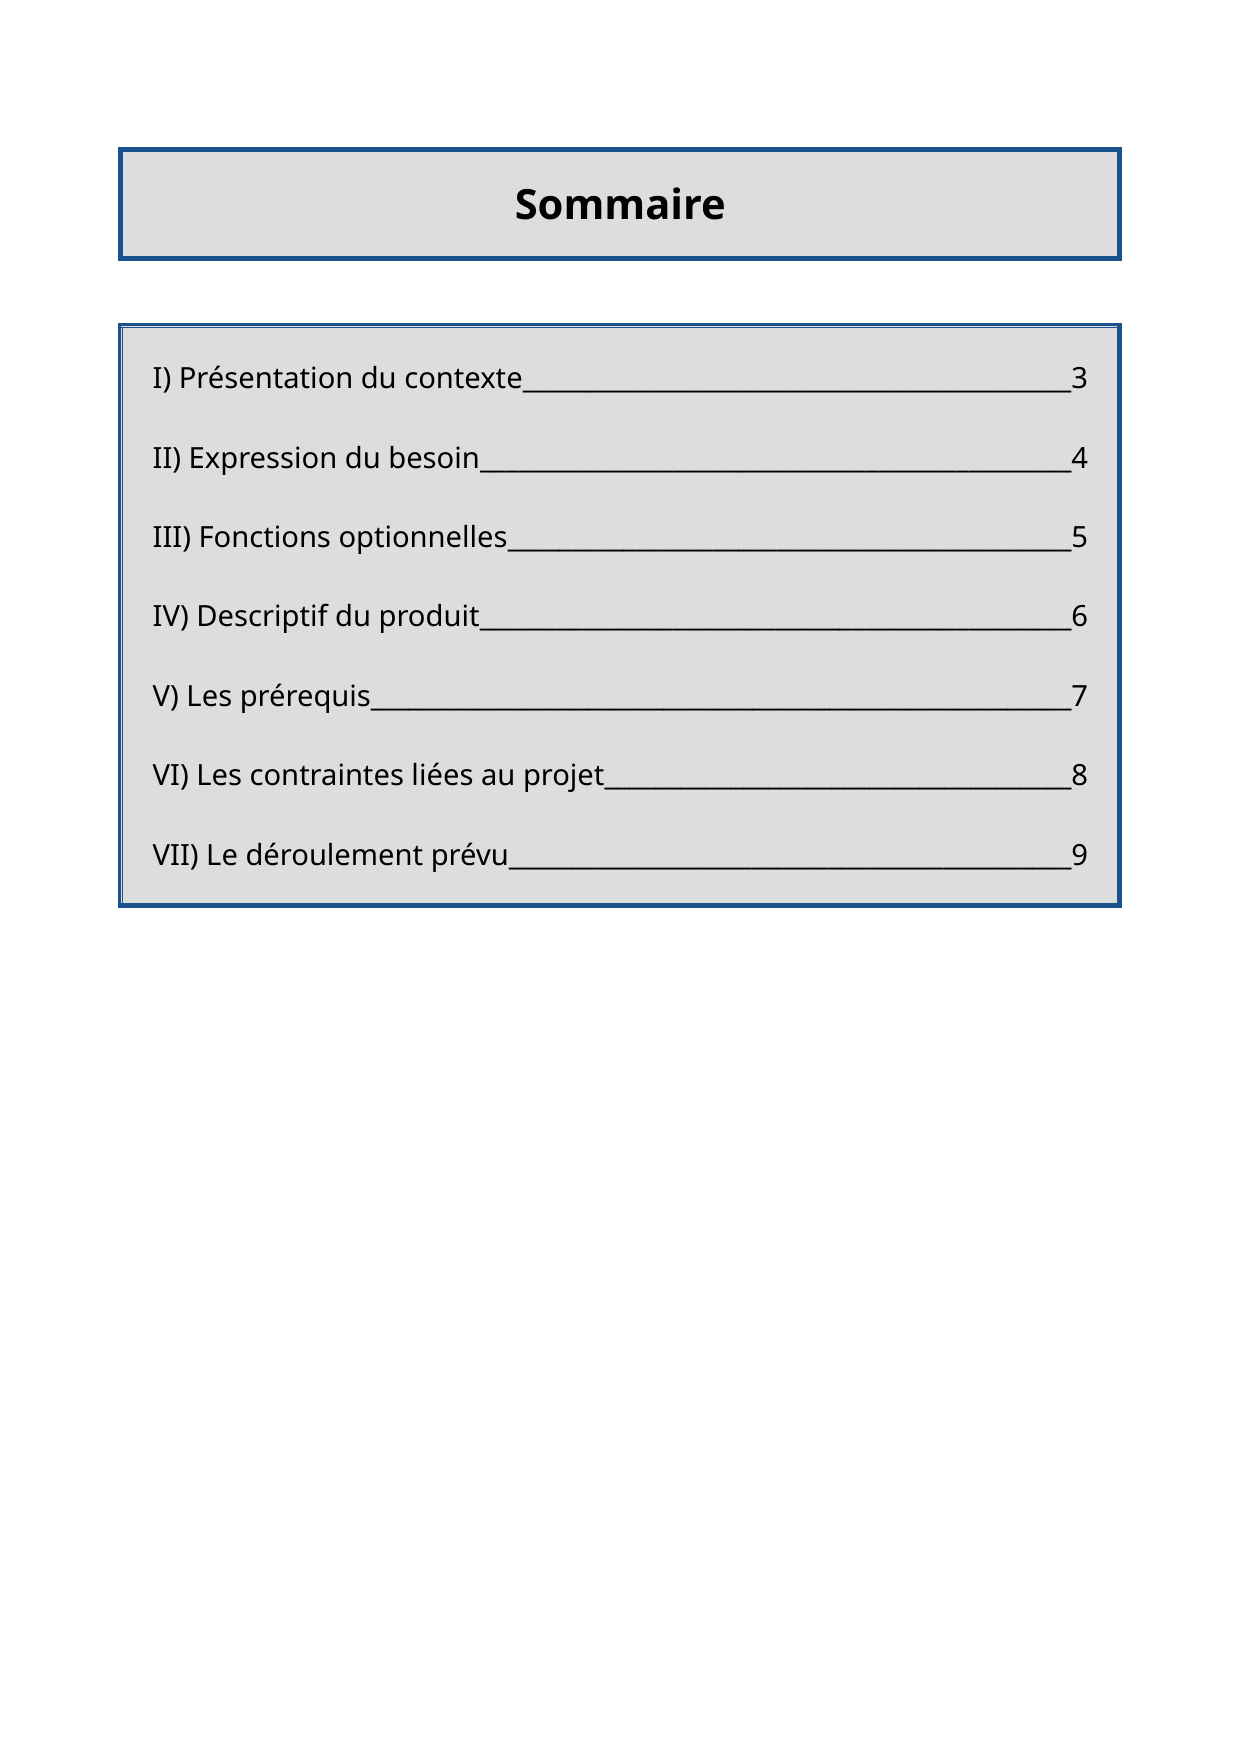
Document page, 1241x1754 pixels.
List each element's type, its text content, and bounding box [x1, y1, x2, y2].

text V) Les prérequis 7 [123, 641, 1117, 715]
text VI) Les contraintes liées au projet 8 [123, 720, 1117, 794]
text II) Expression du besoin 4 [123, 403, 1117, 477]
text VII) Le déroulement prévu 9 [123, 799, 1117, 903]
text IV) Descriptif du produit 6 [123, 561, 1117, 635]
text III) Fonctions optionnelles 5 [123, 482, 1117, 556]
text I) Présentation du contexte 3 [123, 328, 1117, 397]
subtitle Sommaire [123, 152, 1117, 256]
